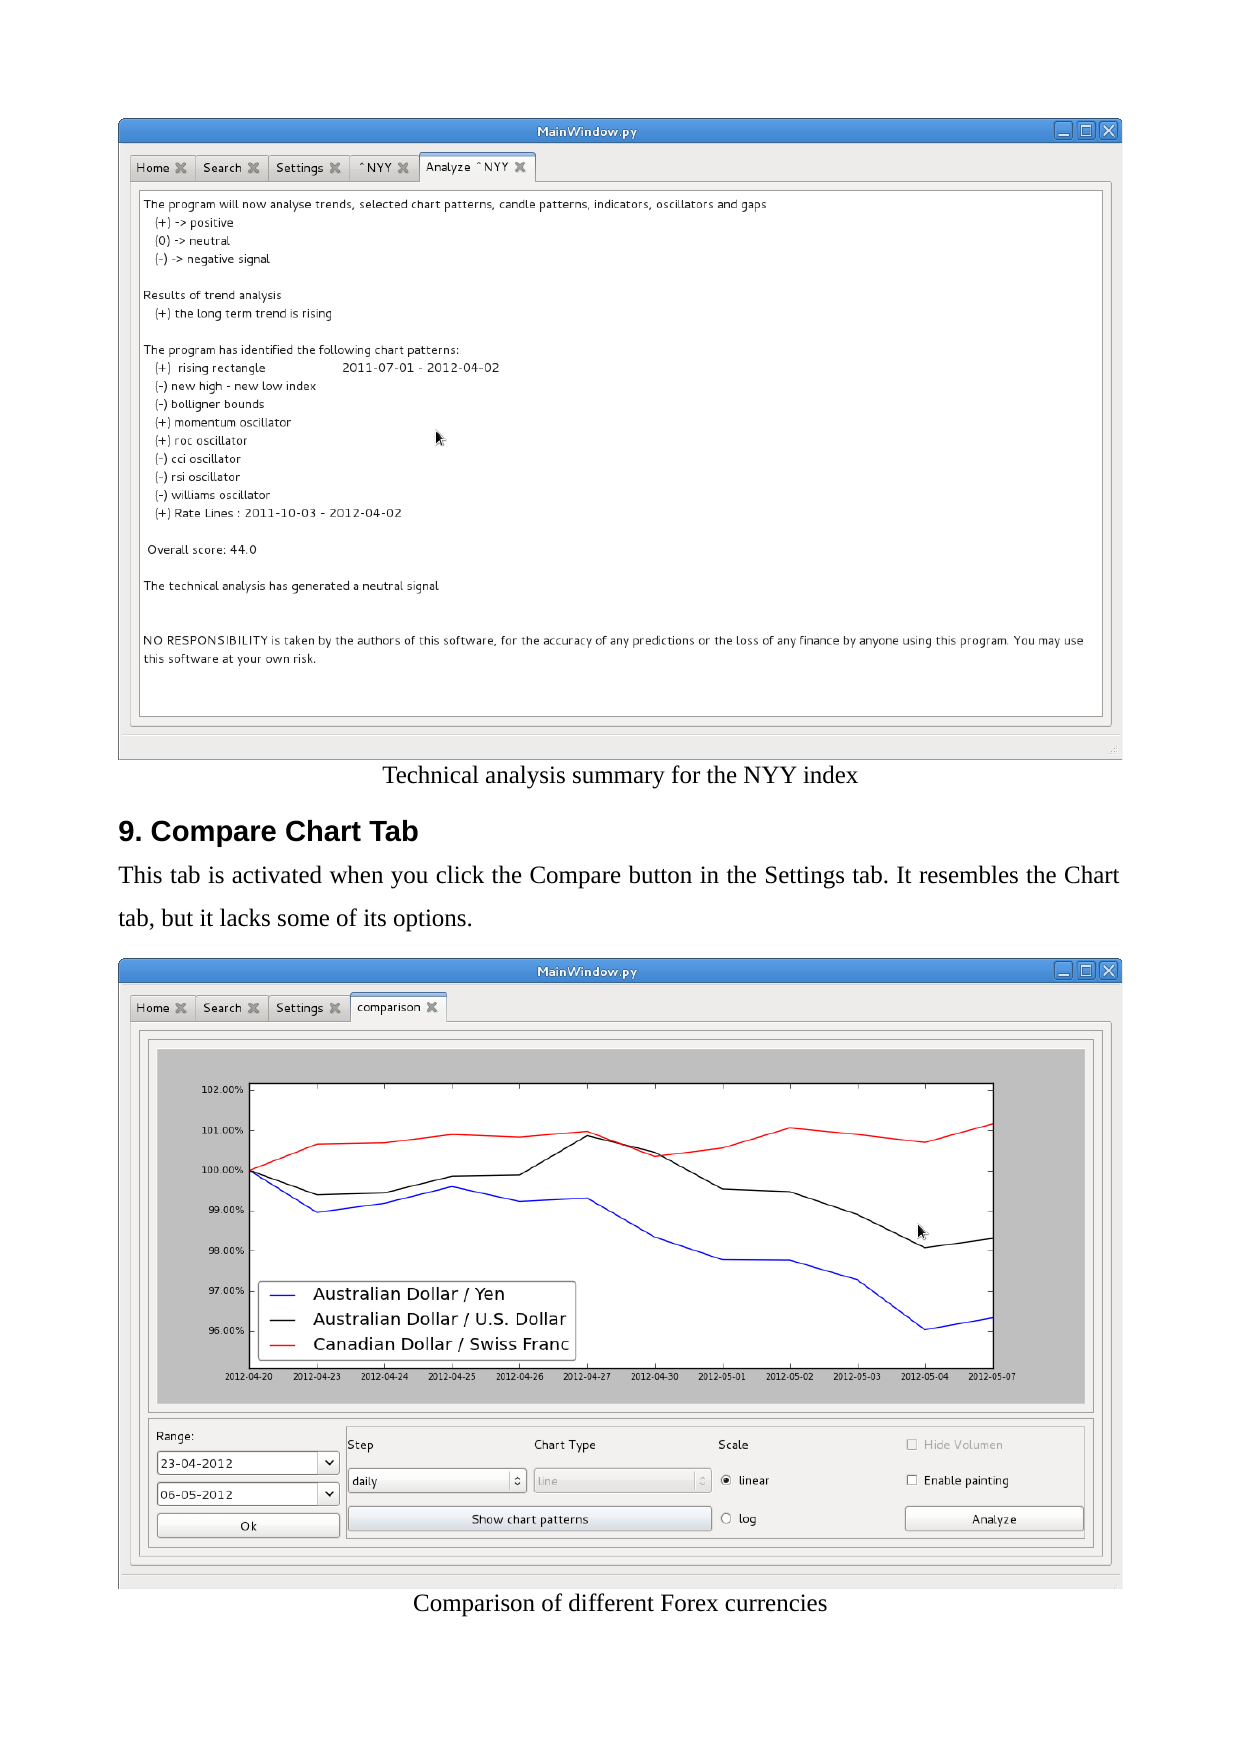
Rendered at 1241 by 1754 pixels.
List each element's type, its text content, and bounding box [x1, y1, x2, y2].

text Comparison of different Forex currencies [118, 1589, 1122, 1617]
subtitle 9. Compare Chart Tab [118, 814, 1122, 847]
picture [118, 118, 1123, 760]
text This tab is activated when you click the Compare button in the Settings tab. It resembles the Chart tab, but it lacks some of its options. [118, 860, 1122, 932]
text Technical analysis summary for the NYY index [118, 760, 1122, 788]
picture [118, 958, 1123, 1589]
